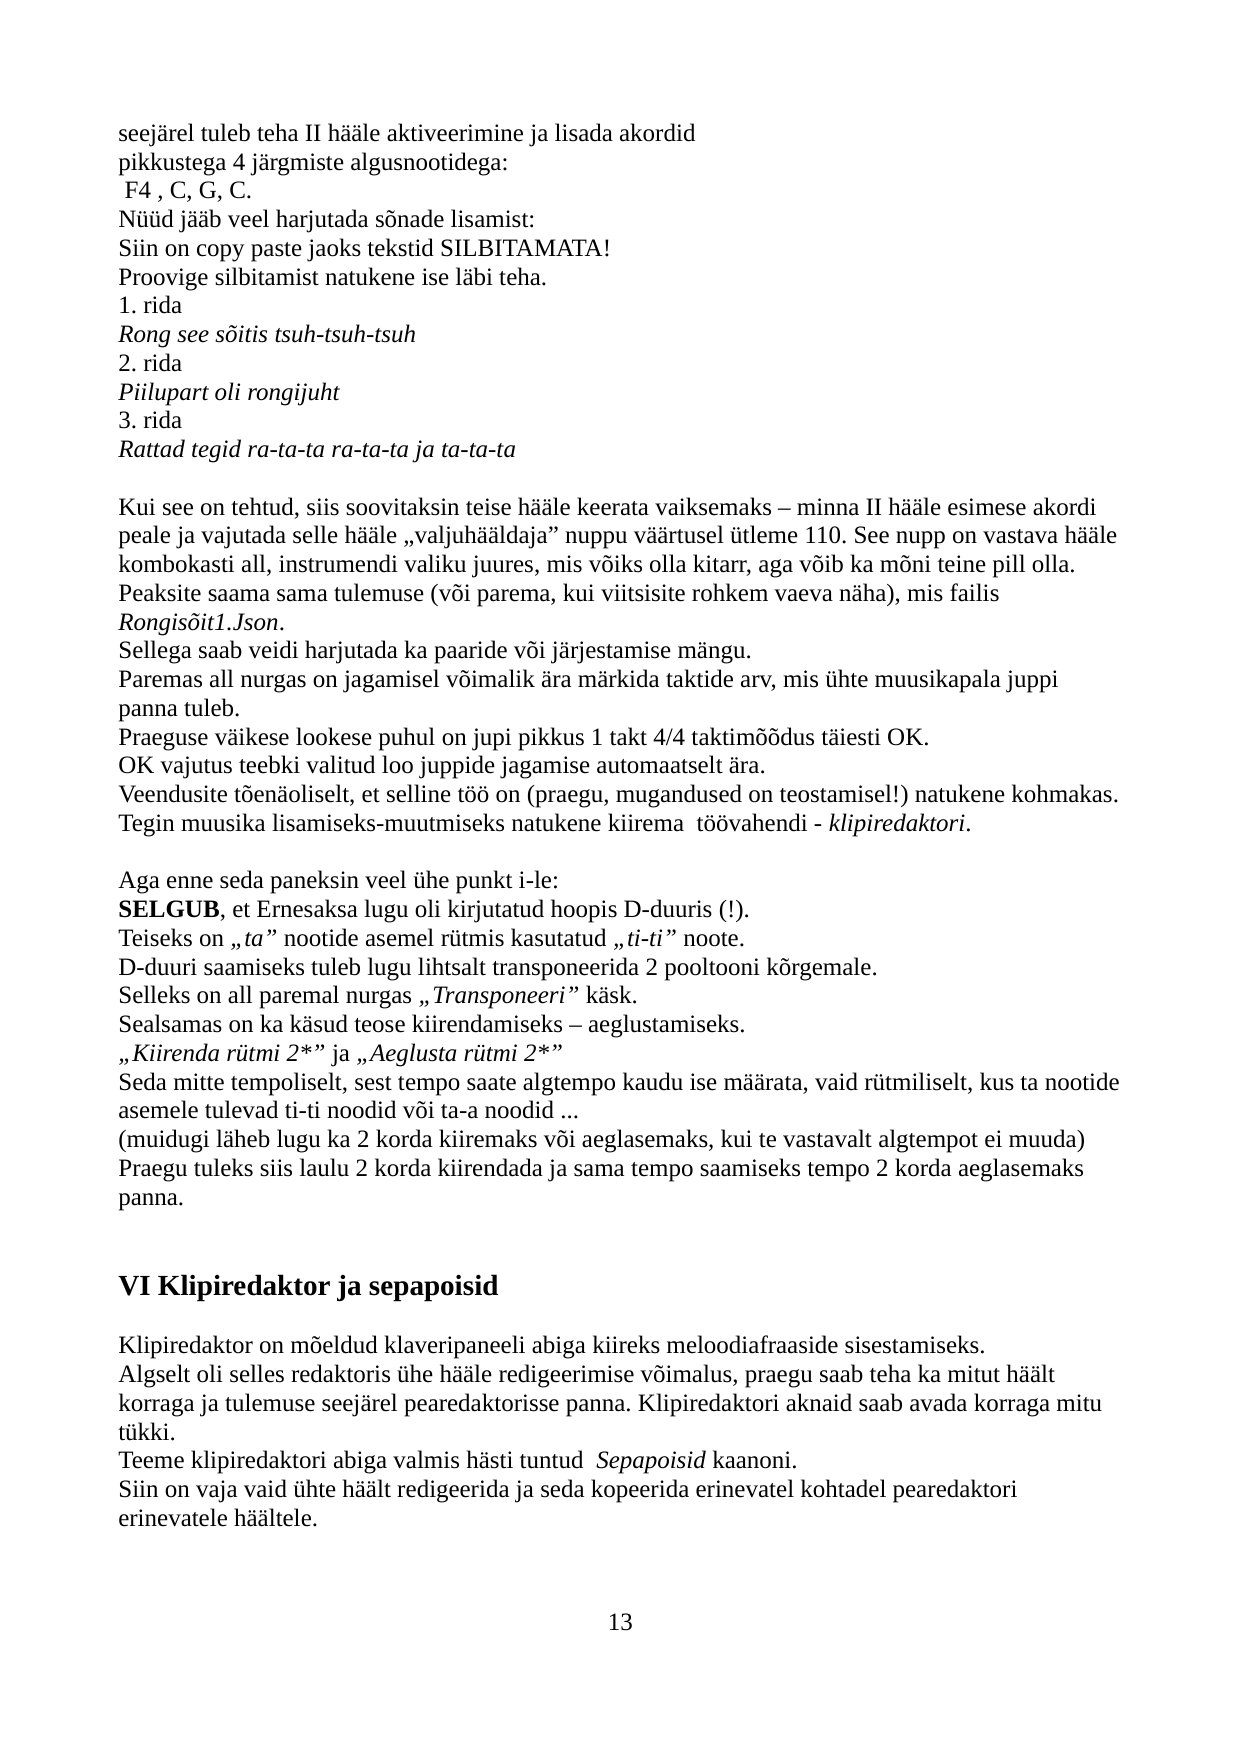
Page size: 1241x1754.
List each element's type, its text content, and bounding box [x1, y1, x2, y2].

text SELGUB, et Ernesaksa lugu oli kirjutatud hoopis D-duuris (!). [118, 894, 1122, 923]
text Nüüd jääb veel harjutada sõnade lisamist: [118, 204, 1122, 233]
text „Kiirenda rütmi 2*” ja „Aeglusta rütmi 2*” [118, 1038, 1122, 1067]
text Sealsamas on ka käsud teose kiirendamiseks – aeglustamiseks. [118, 1009, 1122, 1038]
text Kui see on tehtud, siis soovitaksin teise hääle keerata vaiksemaks – minna II hääle esimese akordi peale ja vajutada selle hääle „valjuhääldaja” nuppu väärtusel ütleme 110. See nupp on vastava hääle kombokasti all, instrumendi valiku juures, mis võiks olla kitarr, aga võib ka mõni teine pill olla. [118, 492, 1122, 578]
text Siin on copy paste jaoks tekstid SILBITAMATA! [118, 233, 1122, 262]
text F4 , C, G, C. [118, 176, 1122, 204]
text Teiseks on „ta” nootide asemel rütmis kasutatud „ti-ti” noote. [118, 923, 1122, 952]
text Selleks on all paremal nurgas „Transponeeri” käsk. [118, 981, 1122, 1009]
text Praeguse väikese lookese puhul on jupi pikkus 1 takt 4/4 taktimõõdus täiesti OK. [118, 722, 1122, 751]
text VI Klipiredaktor ja sepapoisid [118, 1268, 1122, 1302]
text Aga enne seda paneksin veel ühe punkt i-le: [118, 866, 1122, 894]
text Sellega saab veidi harjutada ka paaride või järjestamise mängu. Paremas all nurgas on jagamisel võimalik ära märkida taktide arv, mis ühte muusikapala juppi panna tuleb. [118, 636, 1122, 722]
text Praegu tuleks siis laulu 2 korda kiirendada ja sama tempo saamiseks tempo 2 korda aeglasemaks panna. [118, 1153, 1122, 1211]
text 1. rida [118, 291, 1122, 319]
text seejärel tuleb teha II hääle aktiveerimine ja lisada akordid pikkustega 4 järgmiste algusnootidega: [118, 118, 1122, 176]
text D-duuri saamiseks tuleb lugu lihtsalt transponeerida 2 pooltooni kõrgemale. [118, 952, 1122, 981]
text (muidugi läheb lugu ka 2 korda kiiremaks või aeglasemaks, kui te vastavalt algtempot ei muuda) [118, 1124, 1122, 1153]
text Rongisõit1.Json. [118, 607, 1122, 636]
text Teeme klipiredaktori abiga valmis hästi tuntud Sepapoisid kaanoni. [118, 1445, 1122, 1474]
text 3. rida [118, 406, 1122, 434]
text OK vajutus teebki valitud loo juppide jagamise automaatselt ära. [118, 751, 1122, 779]
text Klipiredaktor on mõeldud klaveripaneeli abiga kiireks meloodiafraaside sisestamiseks. [118, 1330, 1122, 1359]
text Seda mitte tempoliselt, sest tempo saate algtempo kaudu ise määrata, vaid rütmiliselt, kus ta nootide asemele tulevad ti-ti noodid või ta-a noodid ... [118, 1067, 1122, 1124]
text Algselt oli selles redaktoris ühe hääle redigeerimise võimalus, praegu saab teha ka mitut häält korraga ja tulemuse seejärel pearedaktorisse panna. Klipiredaktori aknaid saab avada korraga mitu tükki. [118, 1359, 1122, 1445]
text Peaksite saama sama tulemuse (või parema, kui viitsisite rohkem vaeva näha), mis failis [118, 578, 1122, 607]
text Rong see sõitis tsuh-tsuh-tsuh [118, 319, 1122, 348]
text 2. rida Piilupart oli rongijuht [118, 348, 1122, 406]
text Siin on vaja vaid ühte häält redigeerida ja seda kopeerida erinevatel kohtadel pearedaktori erinevatele häältele. [118, 1474, 1122, 1532]
text Proovige silbitamist natukene ise läbi teha. [118, 262, 1122, 291]
text Rattad tegid ra-ta-ta ra-ta-ta ja ta-ta-ta [118, 434, 1122, 463]
text Veendusite tõenäoliselt, et selline töö on (praegu, mugandused on teostamisel!) natukene kohmakas. Tegin muusika lisamiseks-muutmiseks natukene kiirema töövahendi - klipiredaktori. [118, 779, 1122, 837]
